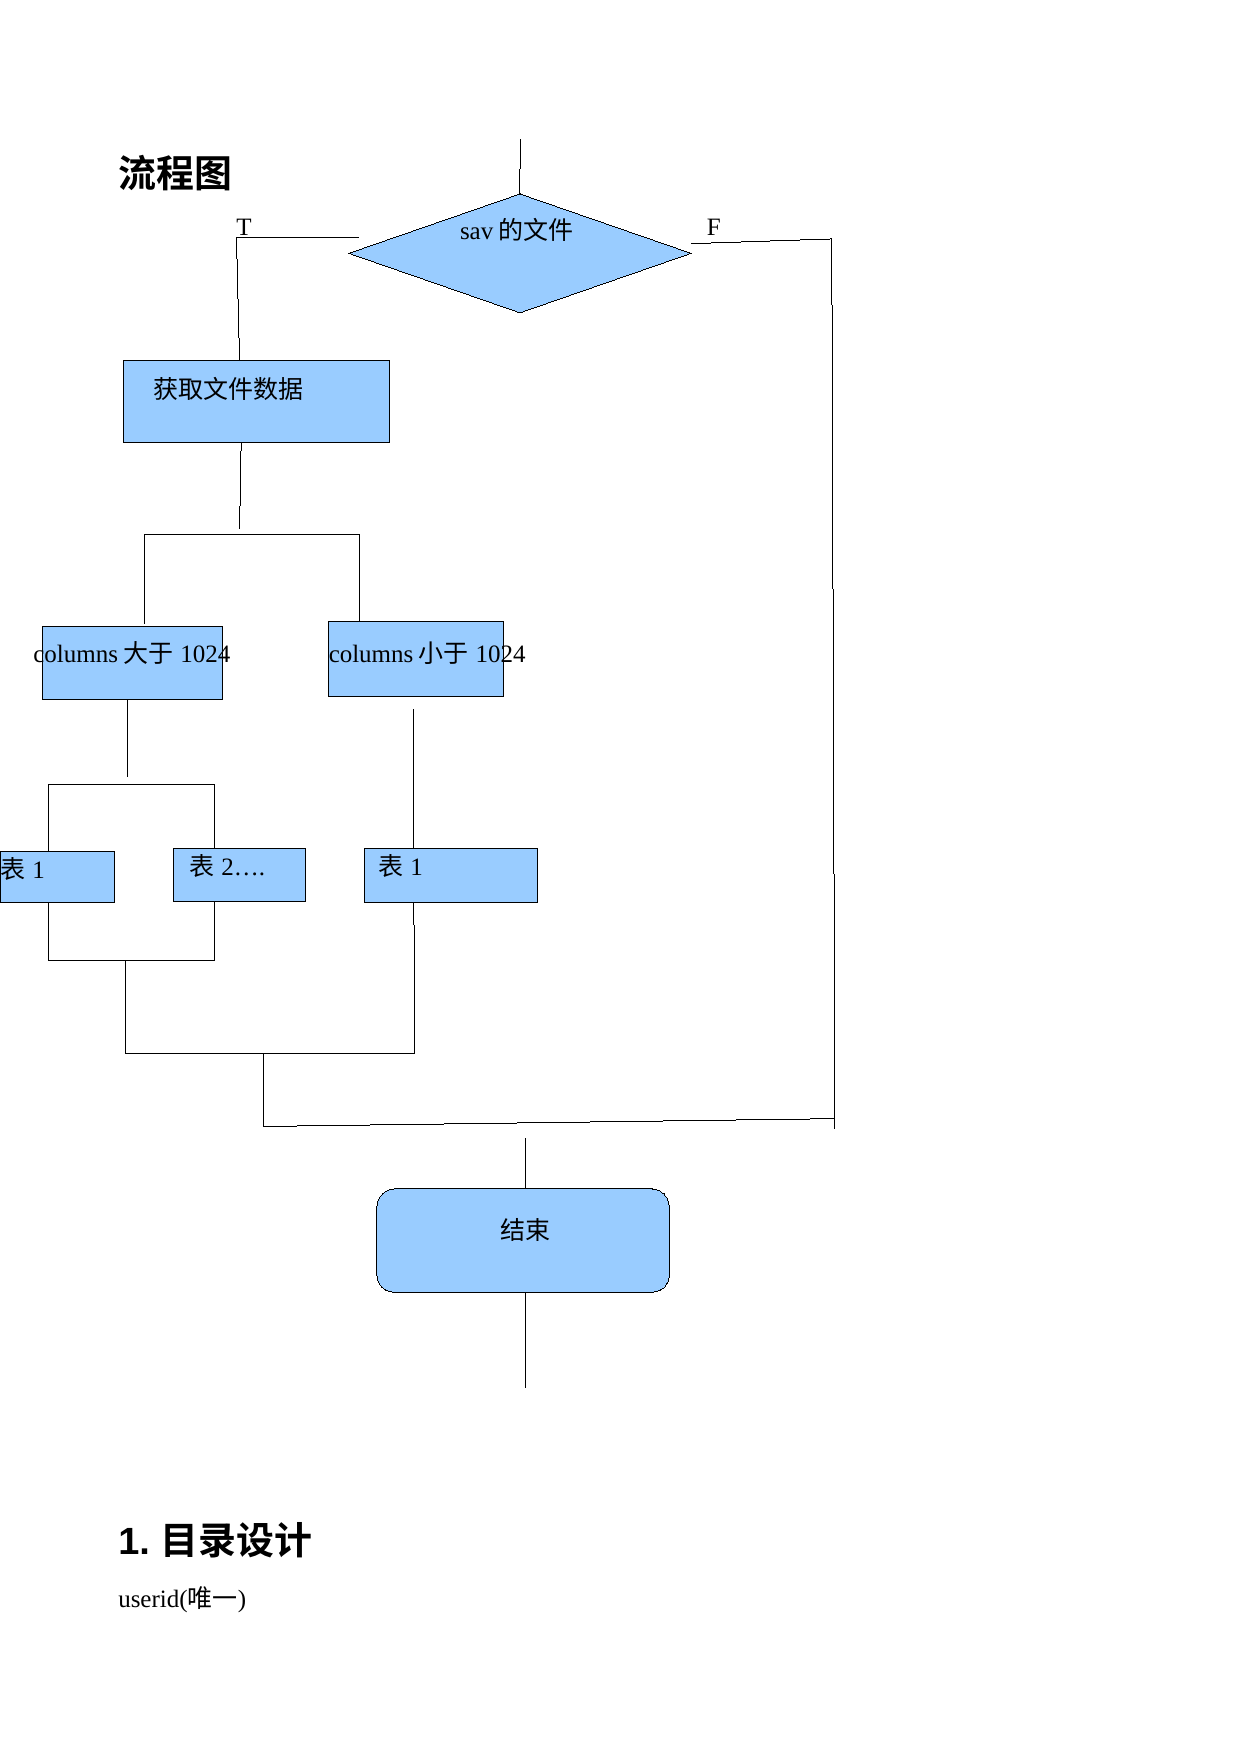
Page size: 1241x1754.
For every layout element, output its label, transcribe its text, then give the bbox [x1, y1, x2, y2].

text userid(唯一) [118, 1578, 1122, 1615]
subtitle 流程图 [118, 143, 1122, 198]
subtitle 1. 目录设计 [118, 1514, 1122, 1566]
